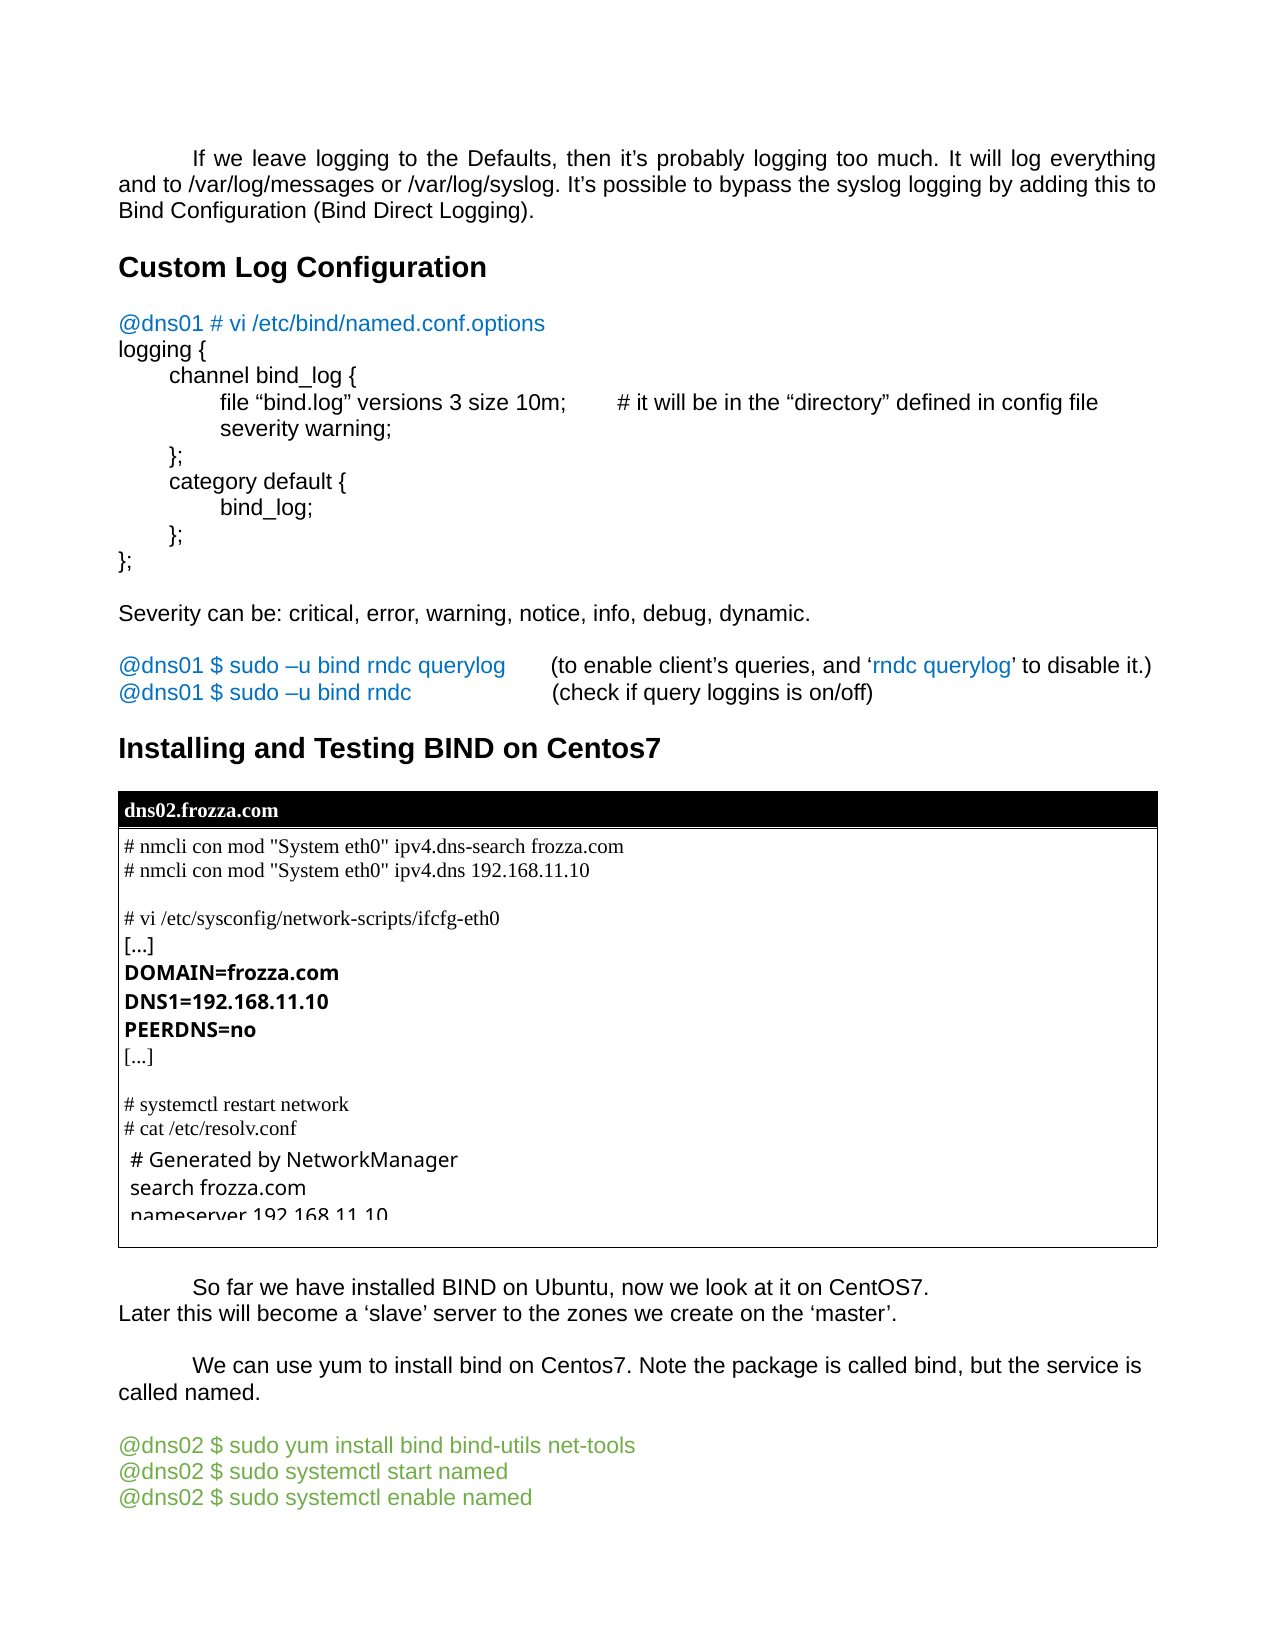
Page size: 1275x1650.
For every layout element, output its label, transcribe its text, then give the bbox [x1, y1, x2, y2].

text logging { [118, 336, 1157, 362]
text We can use yum to install bind on Centos7. Note the package is called bind, but the service is called named. [118, 1352, 1157, 1405]
text @dns01 $ sudo –u bind rndc querylog (to enable client’s queries, and ‘rndc querylog’ to disable it.) [118, 652, 1157, 679]
table_header dns02.frozza.com [119, 793, 1157, 827]
text }; [118, 442, 1157, 468]
text }; [118, 547, 1157, 573]
text @dns02 $ sudo systemctl enable named [118, 1484, 1157, 1511]
text file “bind.log” versions 3 size 10m; # it will be in the “directory” defined in config file [118, 389, 1157, 415]
text category default { [118, 468, 1157, 494]
text @dns01 # vi /etc/bind/named.conf.options [118, 310, 1157, 336]
text severity warning; [118, 415, 1157, 442]
text So far we have installed BIND on Ubuntu, now we look at it on CentOS7. [118, 1273, 1157, 1300]
text bind_log; [118, 494, 1157, 521]
text Installing and Testing BIND on Centos7 [118, 731, 1157, 765]
text Severity can be: critical, error, warning, notice, info, debug, dynamic. [118, 600, 1157, 626]
text If we leave logging to the Defaults, then it’s probably logging too much. It will log everything and to /var/log/messages or /var/log/syslog. It’s possible to bypass the syslog logging by adding this to Bind Configuration (Bind Direct Logging). [118, 144, 1157, 223]
text channel bind_log { [118, 362, 1157, 389]
text @dns02 $ sudo systemctl start named [118, 1458, 1157, 1484]
text }; [118, 521, 1157, 547]
table_cell # nmcli con mod "System eth0" ipv4.dns-search frozza.com # nmcli con mod "System eth0" ipv4.dns 192.168.11.10 # vi /etc/sysconfig/network-scripts/ifcfg-eth0 […] DOMAIN=frozza.com DNS1=192.168.11.10 PEERDNS=no [...] # systemctl restart network # cat /etc/resolv.conf [119, 829, 1157, 1247]
text Later this will become a ‘slave’ server to the zones we create on the ‘master’. [118, 1300, 1157, 1326]
text @dns02 $ sudo yum install bind bind-utils net-tools [118, 1432, 1157, 1458]
text Custom Log Configuration [118, 250, 1157, 283]
text @dns01 $ sudo –u bind rndc (check if query loggins is on/off) [118, 679, 1157, 705]
